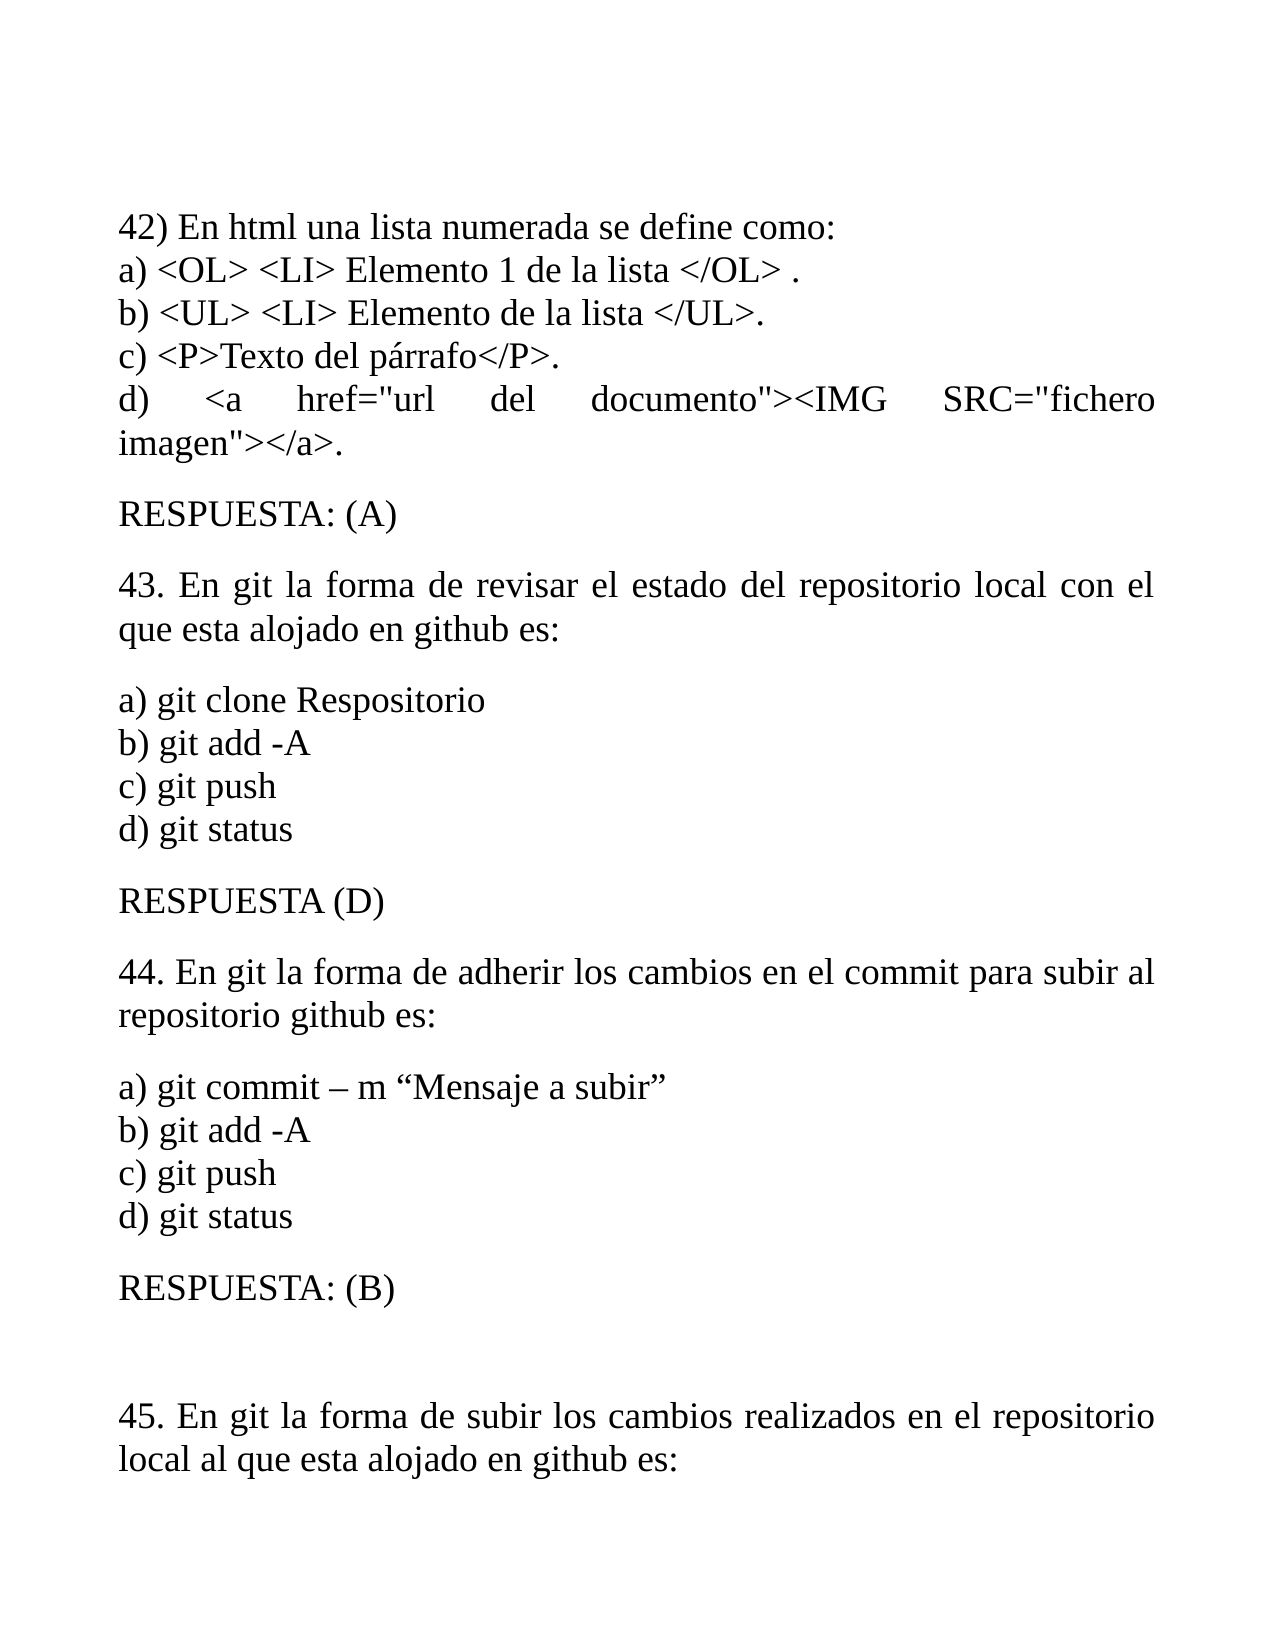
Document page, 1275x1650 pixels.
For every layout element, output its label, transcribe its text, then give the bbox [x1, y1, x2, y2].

text d) <a href="url del documento"><IMG SRC="fichero imagen"></a>. [118, 377, 1157, 463]
text RESPUESTA (D) [118, 878, 1157, 921]
text c) git push [118, 1151, 1157, 1194]
text d) git status [118, 807, 1157, 850]
text a) git commit – m “Mensaje a subir” [118, 1064, 1157, 1107]
text b) git add -A [118, 1107, 1157, 1151]
text 42) En html una lista numerada se define como: [118, 204, 1157, 247]
text a) git clone Respositorio [118, 677, 1157, 721]
text a) <OL> <LI> Elemento 1 de la lista </OL> . [118, 247, 1157, 291]
text 43. En git la forma de revisar el estado del repositorio local con el que esta alojado en github es: [118, 563, 1157, 649]
text b) <UL> <LI> Elemento de la lista </UL>. [118, 291, 1157, 334]
text d) git status [118, 1194, 1157, 1237]
text 44. En git la forma de adherir los cambios en el commit para subir al repositorio github es: [118, 950, 1157, 1036]
text c) <P>Texto del párrafo</P>. [118, 334, 1157, 377]
text b) git add -A [118, 721, 1157, 764]
text c) git push [118, 764, 1157, 807]
text 45. En git la forma de subir los cambios realizados en el repositorio local al que esta alojado en github es: [118, 1393, 1157, 1479]
text RESPUESTA: (A) [118, 491, 1157, 534]
text RESPUESTA: (B) [118, 1265, 1157, 1308]
